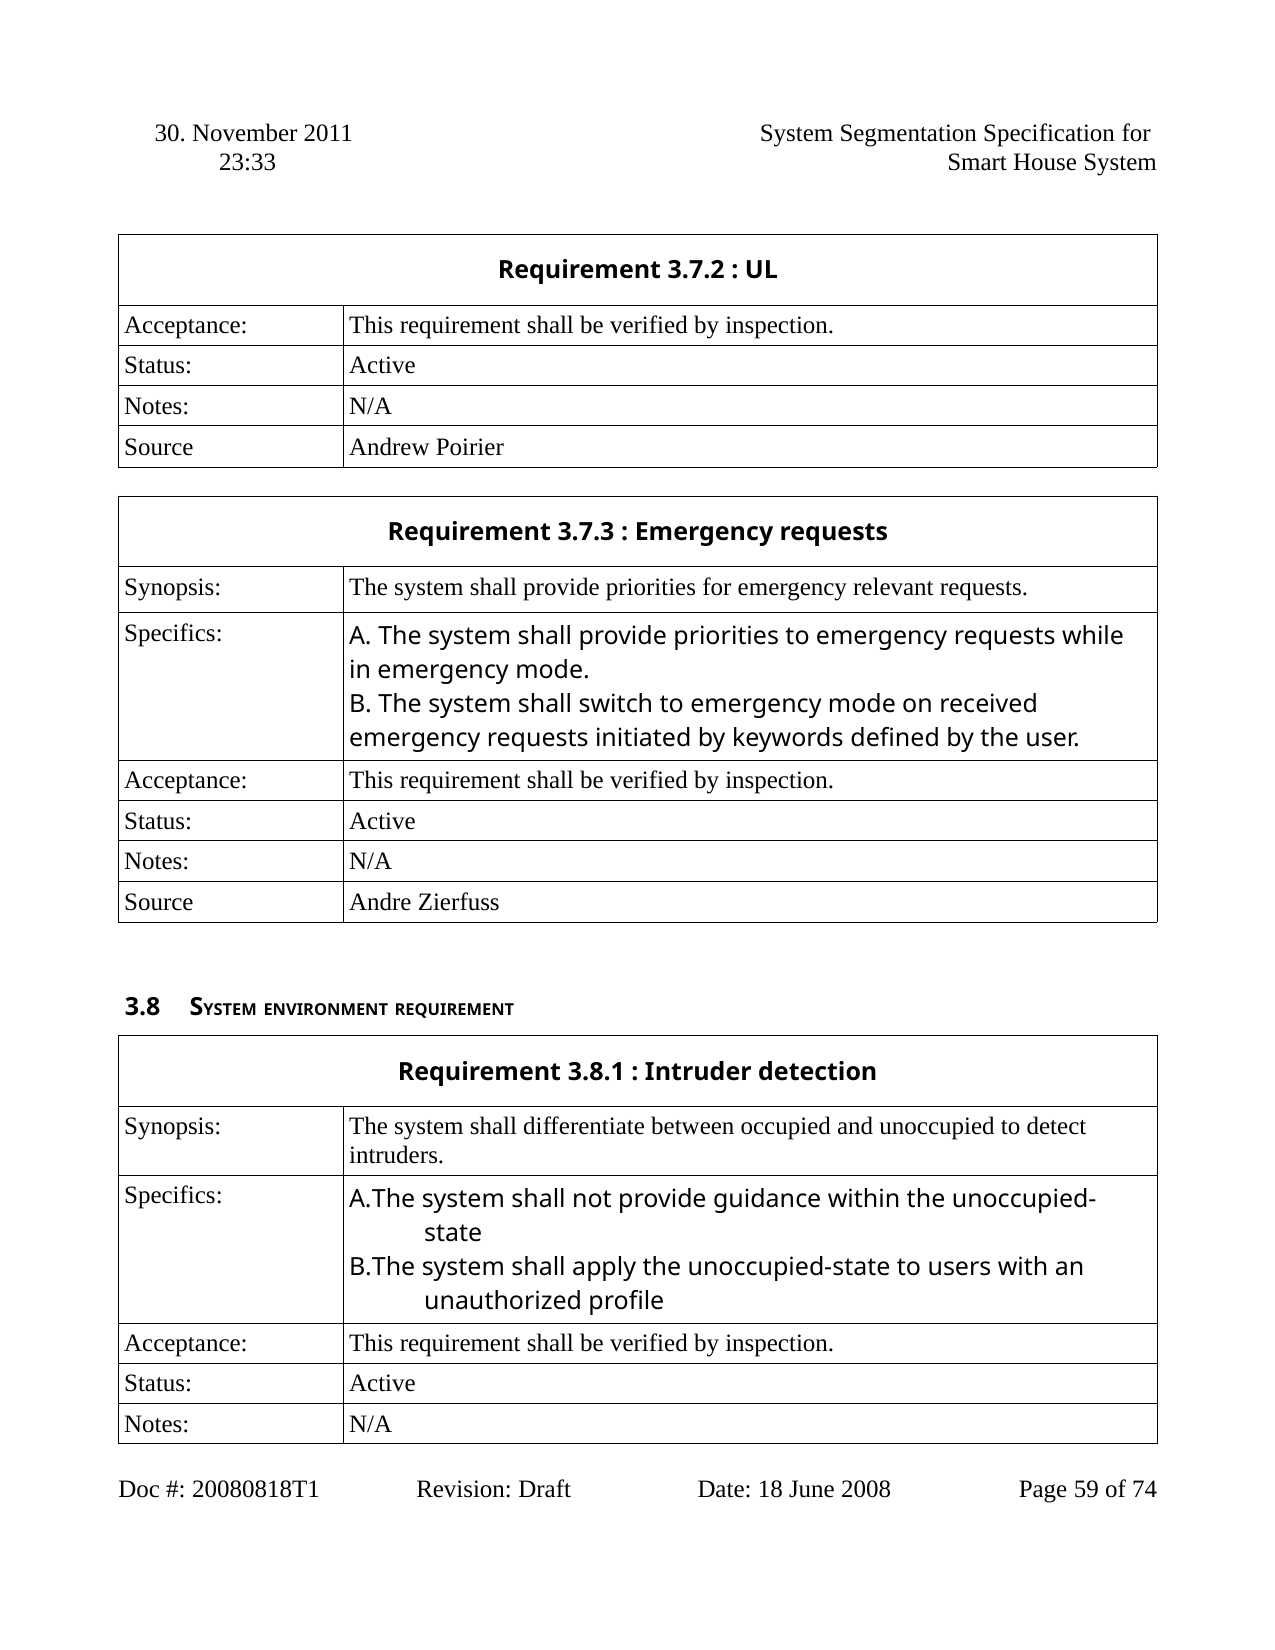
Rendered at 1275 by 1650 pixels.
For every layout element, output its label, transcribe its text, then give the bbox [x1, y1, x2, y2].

table_cell N/A [344, 1404, 1157, 1443]
table_cell Synopsis: [119, 1107, 343, 1174]
table_cell Specifics: [119, 1176, 343, 1322]
table_header Requirement 3.8.1 : Intruder detection [119, 1036, 1157, 1106]
table_cell Active [344, 346, 1157, 385]
table_cell The system shall differentiate between occupied and unoccupied to detect intruders. [344, 1107, 1157, 1174]
table_cell This requirement shall be verified by inspection. [344, 306, 1157, 345]
table_cell N/A [344, 386, 1157, 425]
table_cell Source [119, 882, 343, 922]
table_cell Status: [119, 1364, 343, 1403]
table_cell This requirement shall be verified by inspection. [344, 761, 1157, 800]
table_cell Acceptance: [119, 306, 343, 345]
table_cell Andre Zierfuss [344, 882, 1157, 922]
table_cell Notes: [119, 841, 343, 881]
table_cell A. The system shall provide priorities to emergency requests while in emergency mode. B. The system shall switch to emergency mode on received emergency requests initiated by keywords defined by the user. [344, 613, 1157, 760]
table_cell Acceptance: [119, 761, 343, 800]
table_cell The system shall provide priorities for emergency relevant requests. [344, 567, 1157, 612]
table_cell Notes: [119, 386, 343, 425]
table_cell Active [344, 1364, 1157, 1403]
table_cell Specifics: [119, 613, 343, 760]
table_cell Status: [119, 801, 343, 840]
table_cell Andrew Poirier [344, 426, 1157, 467]
table_cell Notes: [119, 1404, 343, 1443]
table_cell This requirement shall be verified by inspection. [344, 1324, 1157, 1363]
table_cell The system shall not provide guidance within the unoccupied-state The system shall apply the unoccupied-state to users with an unauthorized profile [344, 1176, 1157, 1322]
table_cell Synopsis: [119, 567, 343, 612]
table_cell Source [119, 426, 343, 467]
subtitle System environment requirement [118, 988, 1157, 1022]
table_header Requirement 3.7.2 : UL [119, 235, 1157, 304]
table_cell N/A [344, 841, 1157, 881]
table_header Requirement 3.7.3 : Emergency requests [119, 497, 1157, 566]
table_cell Acceptance: [119, 1324, 343, 1363]
table_cell Status: [119, 346, 343, 385]
table_cell Active [344, 801, 1157, 840]
